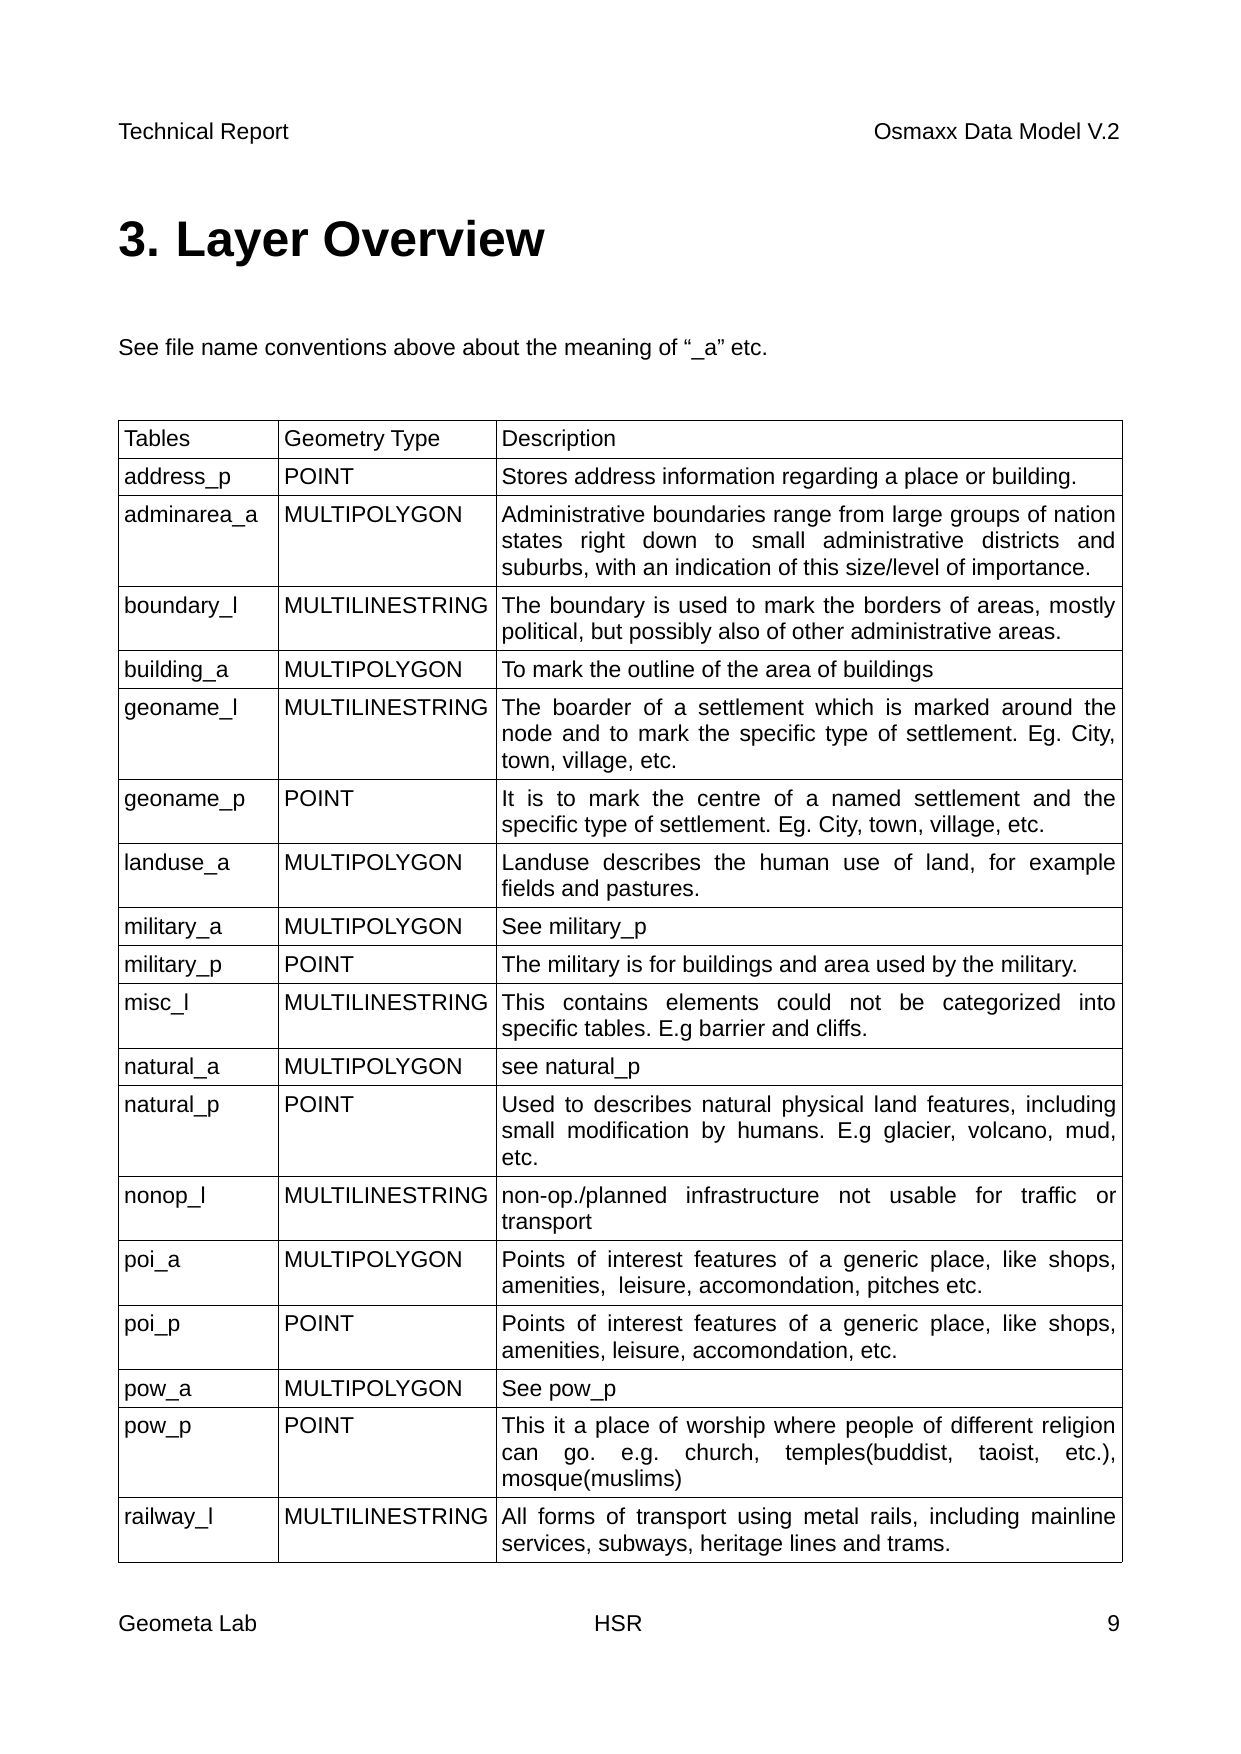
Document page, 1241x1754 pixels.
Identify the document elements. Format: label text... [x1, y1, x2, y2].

table_cell The boarder of a settlement which is marked around the node and to mark the specific type of settlement. Eg. City, town, village, etc. [497, 689, 1122, 779]
table_cell nonop_l [119, 1177, 278, 1240]
table_cell MULTILINESTRING [279, 1498, 496, 1562]
table_cell See pow_p [497, 1370, 1122, 1407]
table_cell poi_a [119, 1241, 278, 1304]
table_cell All forms of transport using metal rails, including mainline services, subways, heritage lines and trams. [497, 1498, 1122, 1562]
table_header Tables [119, 421, 278, 457]
table_cell Stores address information regarding a place or building. [497, 459, 1122, 495]
table_cell landuse_a [119, 844, 278, 907]
table_cell misc_l [119, 984, 278, 1047]
table_cell This it a place of worship where people of different religion can go. e.g. church, temples(buddist, taoist, etc.), mosque(muslims) [497, 1408, 1122, 1497]
table_cell The military is for buildings and area used by the military. [497, 946, 1122, 983]
table_cell natural_p [119, 1086, 278, 1176]
table_cell MULTILINESTRING [279, 1177, 496, 1240]
table_cell MULTILINESTRING [279, 689, 496, 779]
text See file name conventions above about the meaning of “_a” etc. [118, 325, 1122, 361]
table_cell POINT [279, 1408, 496, 1497]
table_cell MULTIPOLYGON [279, 496, 496, 586]
table_cell poi_p [119, 1306, 278, 1369]
table_cell MULTIPOLYGON [279, 651, 496, 688]
table_cell MULTIPOLYGON [279, 1241, 496, 1304]
table_cell building_a [119, 651, 278, 688]
table_cell geoname_p [119, 780, 278, 843]
table_cell MULTILINESTRING [279, 587, 496, 650]
table_cell railway_l [119, 1498, 278, 1562]
table_cell geoname_l [119, 689, 278, 779]
table_cell pow_a [119, 1370, 278, 1407]
table_cell military_a [119, 908, 278, 945]
table_cell See military_p [497, 908, 1122, 945]
table_cell The boundary is used to mark the borders of areas, mostly political, but possibly also of other administrative areas. [497, 587, 1122, 650]
table_cell boundary_l [119, 587, 278, 650]
table_cell address_p [119, 459, 278, 495]
table_cell POINT [279, 780, 496, 843]
table_cell MULTIPOLYGON [279, 1049, 496, 1085]
table_cell see natural_p [497, 1049, 1122, 1085]
table_cell POINT [279, 1306, 496, 1369]
table_cell MULTIPOLYGON [279, 1370, 496, 1407]
table_cell MULTIPOLYGON [279, 844, 496, 907]
table_cell Administrative boundaries range from large groups of nation states right down to small administrative districts and suburbs, with an indication of this size/level of importance. [497, 496, 1122, 586]
table_cell POINT [279, 459, 496, 495]
table_cell adminarea_a [119, 496, 278, 586]
table_cell POINT [279, 1086, 496, 1176]
table_cell pow_p [119, 1408, 278, 1497]
table_cell Used to describes natural physical land features, including small modification by humans. E.g glacier, volcano, mud, etc. [497, 1086, 1122, 1176]
table_cell Landuse describes the human use of land, for example fields and pastures. [497, 844, 1122, 907]
table_cell POINT [279, 946, 496, 983]
table_cell It is to mark the centre of a named settlement and the specific type of settlement. Eg. City, town, village, etc. [497, 780, 1122, 843]
table_cell Points of interest features of a generic place, like shops, amenities, leisure, accomondation, etc. [497, 1306, 1122, 1369]
table_cell natural_a [119, 1049, 278, 1085]
table_cell To mark the outline of the area of buildings [497, 651, 1122, 688]
table_cell military_p [119, 946, 278, 983]
table_cell non-op./planned infrastructure not usable for traffic or transport [497, 1177, 1122, 1240]
table_cell MULTIPOLYGON [279, 908, 496, 945]
table_cell This contains elements could not be categorized into specific tables. E.g barrier and cliffs. [497, 984, 1122, 1047]
table_header Geometry Type [279, 421, 496, 457]
subtitle Layer Overview [118, 209, 1122, 267]
table_header Description [497, 421, 1122, 457]
table_cell Points of interest features of a generic place, like shops, amenities, leisure, accomondation, pitches etc. [497, 1241, 1122, 1304]
table_cell MULTILINESTRING [279, 984, 496, 1047]
